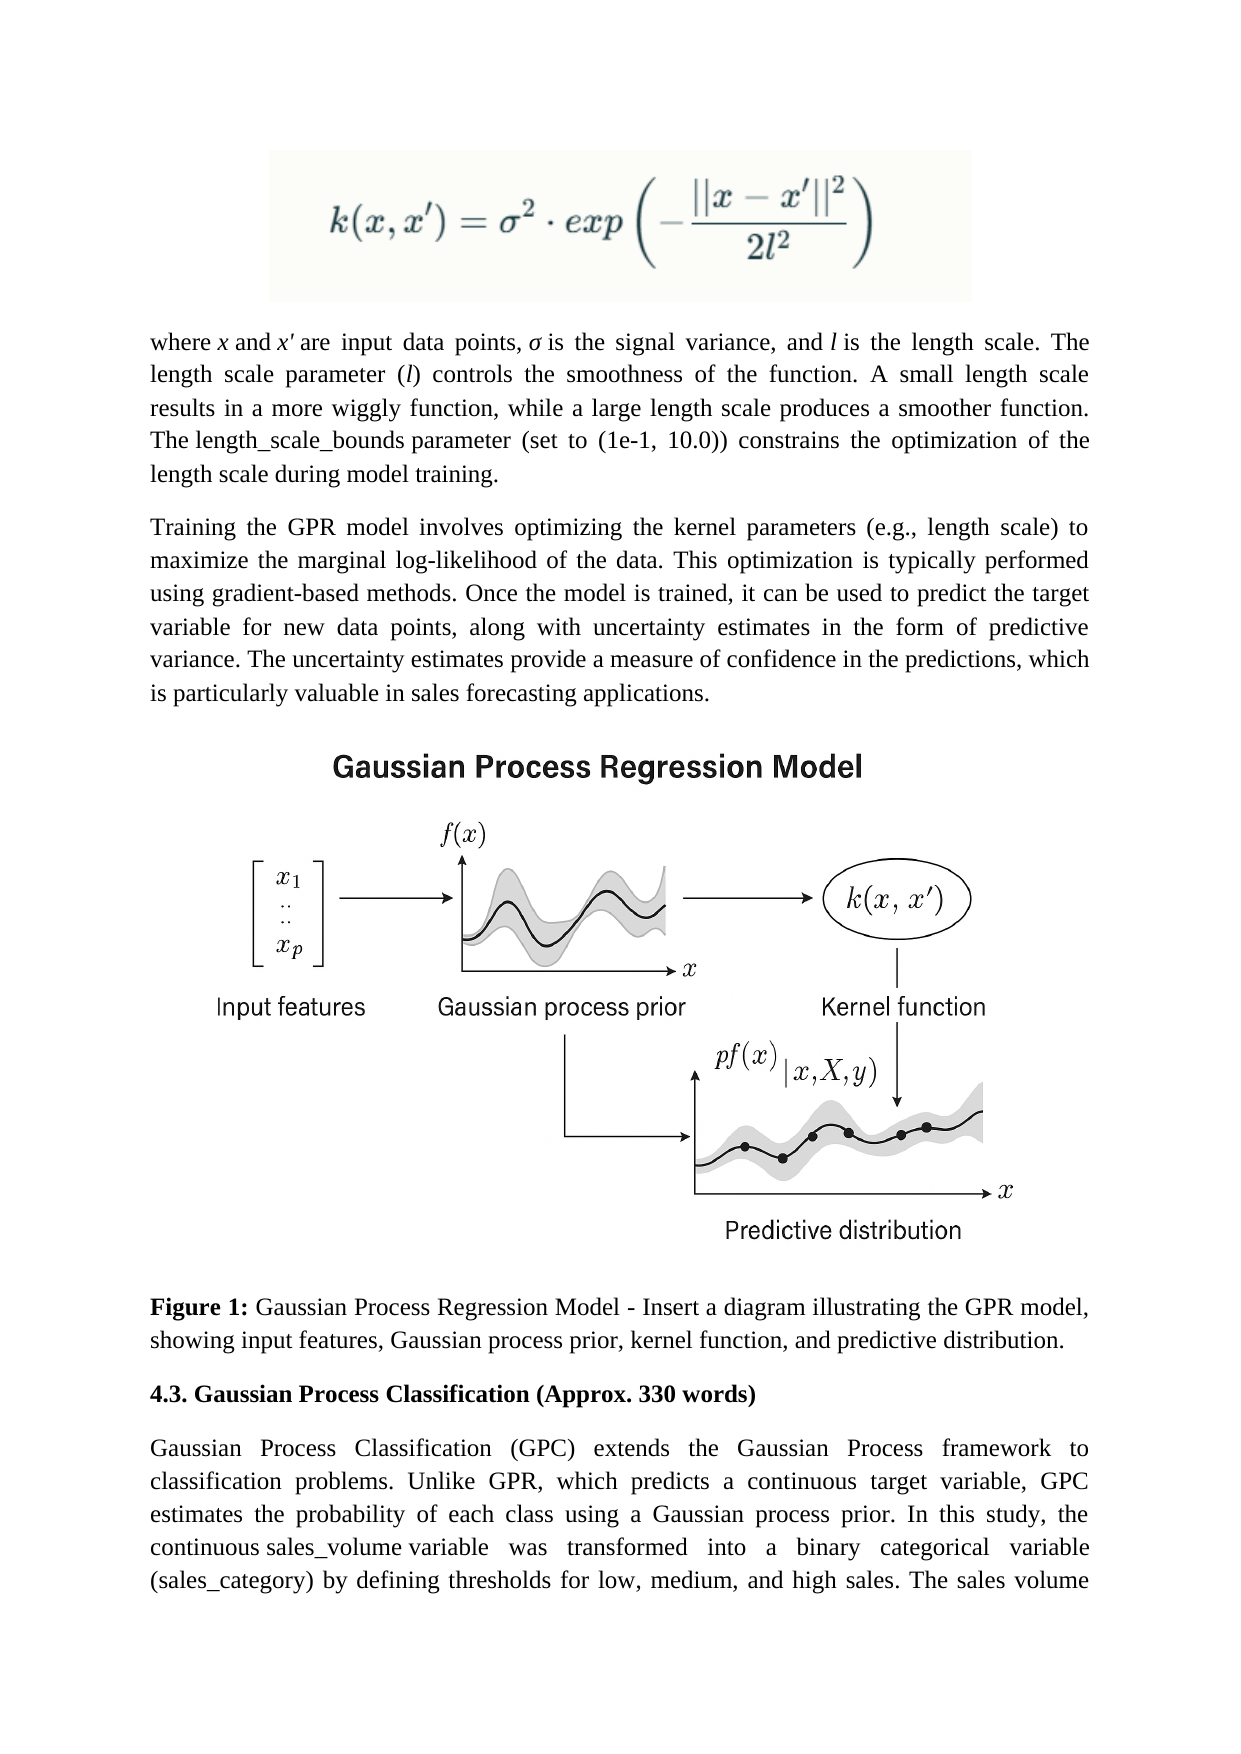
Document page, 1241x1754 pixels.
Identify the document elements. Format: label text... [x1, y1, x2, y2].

text Training the GPR model involves optimizing the kernel parameters (e.g., length scale) to maximize the marginal log-likelihood of the data. This optimization is typically performed using gradient-based methods. Once the model is trained, it can be used to predict the target variable for new data points, along with uncertainty estimates in the form of predictive variance. The uncertainty estimates provide a measure of confidence in the predictions, which is particularly valuable in sales forecasting applications. [150, 512, 1090, 706]
text Gaussian Process Classification (GPC) extends the Gaussian Process framework to classification problems. Unlike GPR, which predicts a continuous target variable, GPC estimates the probability of each class using a Gaussian process prior. In this study, the continuous sales_volume variable was transformed into a binary categorical variable (sales_category) by defining thresholds for low, medium, and high sales. The sales volume [150, 1433, 1090, 1594]
text where x and x' are input data points, σ is the signal variance, and l is the length scale. The length scale parameter (l) controls the smoothness of the function. A small length scale results in a more wiggly function, while a large length scale produces a smoother function. The length_scale_bounds parameter (set to (1e-1, 10.0)) constrains the optimization of the length scale during model training. [150, 327, 1090, 487]
text Figure 1: Gaussian Process Regression Model - Insert a diagram illustrating the GPR model, showing input features, Gaussian process prior, kernel function, and predictive distribution. [150, 1292, 1090, 1354]
text 4.3. Gaussian Process Classification (Approx. 330 words) [150, 1379, 1090, 1408]
